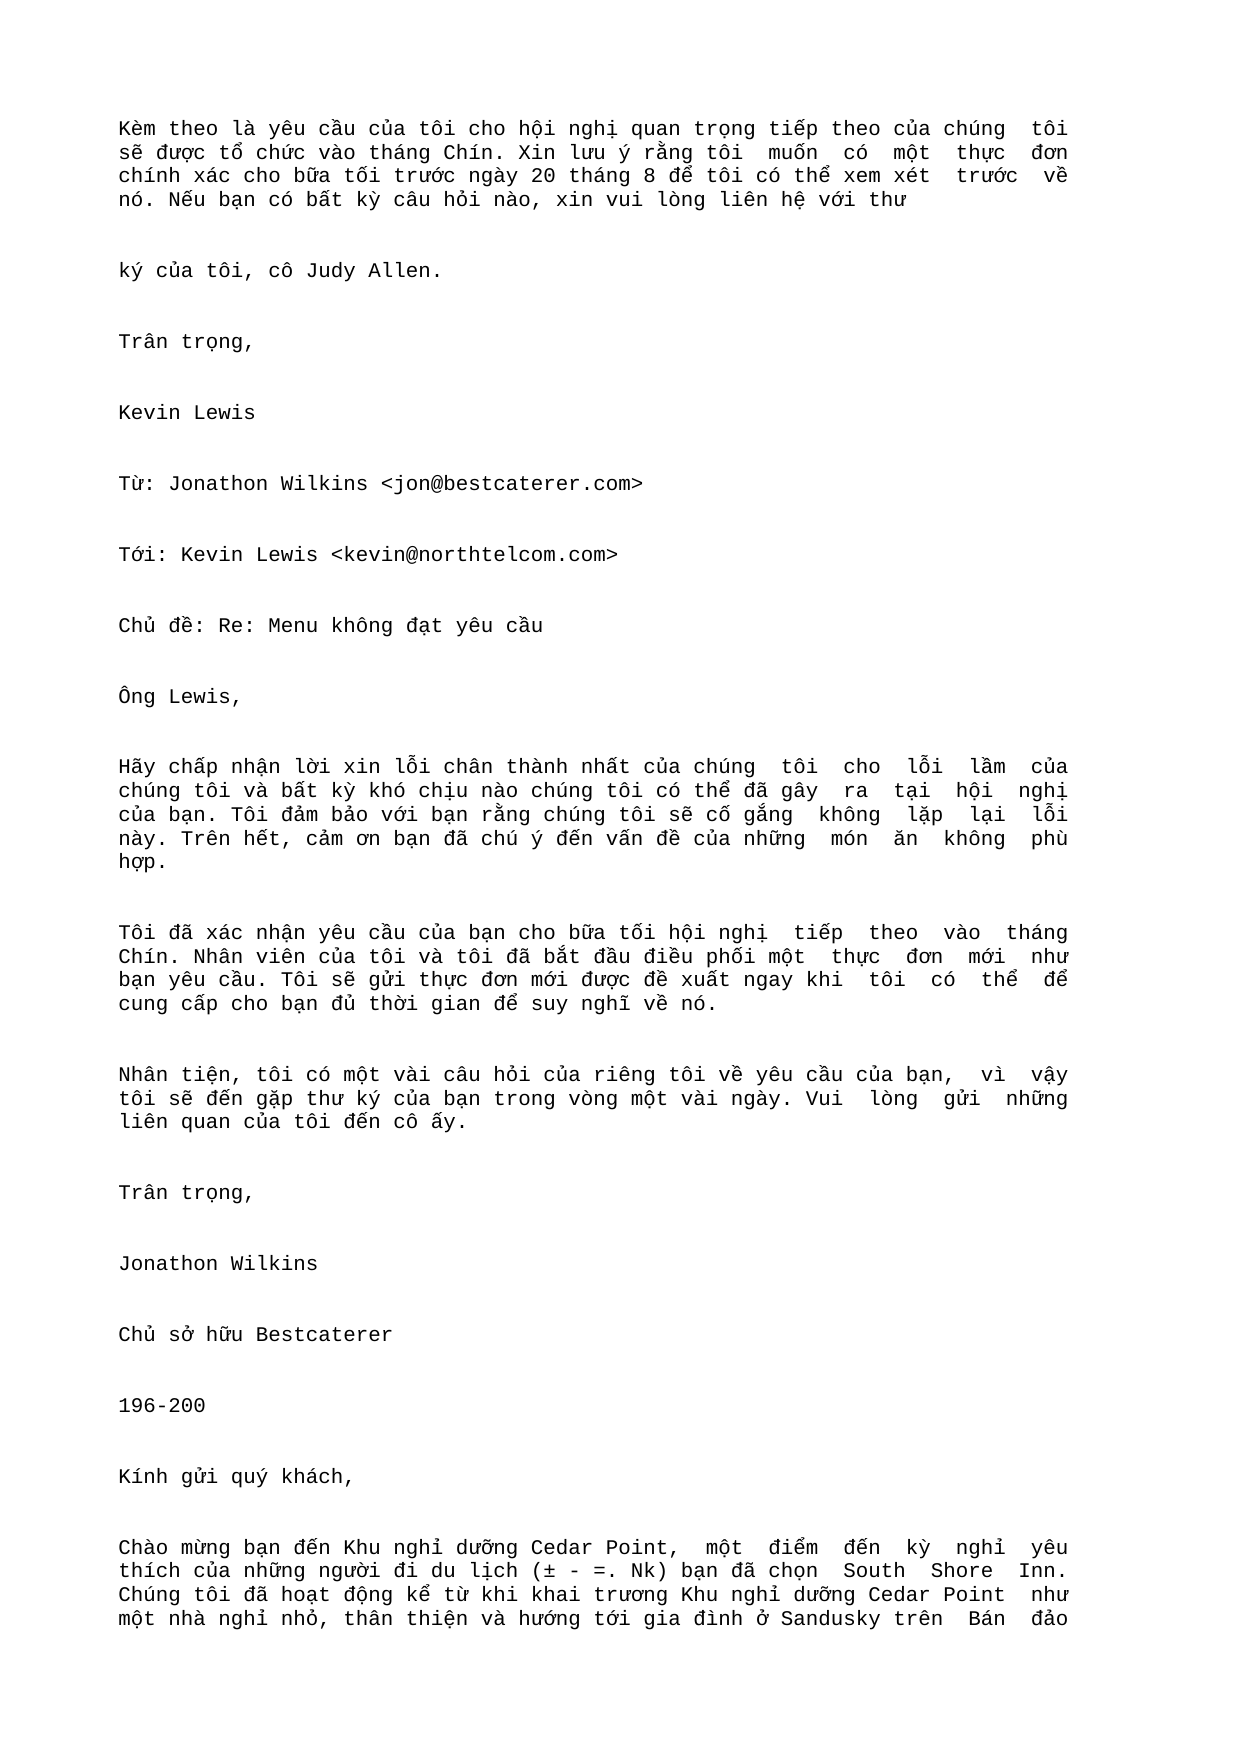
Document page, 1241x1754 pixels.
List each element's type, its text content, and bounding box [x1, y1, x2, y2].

text sẽ được tổ chức vào tháng Chín. Xin lưu ý rằng tôi muốn có một thực đơn [118, 142, 1122, 165]
text chính xác cho bữa tối trước ngày 20 tháng 8 để tôi có thể xem xét trước về [118, 165, 1122, 189]
text Ông Lewis, [118, 686, 1122, 709]
text của bạn. Tôi đảm bảo với bạn rằng chúng tôi sẽ cố gắng không lặp lại lỗi [118, 804, 1122, 827]
text bạn yêu cầu. Tôi sẽ gửi thực đơn mới được đề xuất ngay khi tôi có thể để [118, 969, 1122, 993]
text Kèm theo là yêu cầu của tôi cho hội nghị quan trọng tiếp theo của chúng tôi [118, 118, 1122, 142]
text Chín. Nhân viên của tôi và tôi đã bắt đầu điều phối một thực đơn mới như [118, 946, 1122, 969]
text chúng tôi và bất kỳ khó chịu nào chúng tôi có thể đã gây ra tại hội nghị [118, 780, 1122, 804]
text nó. Nếu bạn có bất kỳ câu hỏi nào, xin vui lòng liên hệ với thư [118, 189, 1122, 213]
text 196-200 [118, 1395, 1122, 1419]
text thích của những người đi du lịch (± - =. Nk) bạn đã chọn South Shore Inn. [118, 1561, 1122, 1584]
text Chủ đề: Re: Menu không đạt yêu cầu [118, 615, 1122, 638]
text Kevin Lewis [118, 402, 1122, 426]
text tôi sẽ đến gặp thư ký của bạn trong vòng một vài ngày. Vui lòng gửi những [118, 1088, 1122, 1111]
text Kính gửi quý khách, [118, 1466, 1122, 1489]
text Jonathon Wilkins [118, 1253, 1122, 1277]
text Chào mừng bạn đến Khu nghỉ dưỡng Cedar Point, một điểm đến kỳ nghỉ yêu [118, 1537, 1122, 1561]
text Trân trọng, [118, 1182, 1122, 1206]
text Chúng tôi đã hoạt động kể từ khi khai trương Khu nghỉ dưỡng Cedar Point như [118, 1584, 1122, 1608]
text Trân trọng, [118, 331, 1122, 354]
text một nhà nghỉ nhỏ, thân thiện và hướng tới gia đình ở Sandusky trên Bán đảo [118, 1608, 1122, 1631]
text Nhân tiện, tôi có một vài câu hỏi của riêng tôi về yêu cầu của bạn, vì vậy [118, 1064, 1122, 1088]
text liên quan của tôi đến cô ấy. [118, 1111, 1122, 1135]
text hợp. [118, 851, 1122, 875]
text cung cấp cho bạn đủ thời gian để suy nghĩ về nó. [118, 993, 1122, 1017]
text Hãy chấp nhận lời xin lỗi chân thành nhất của chúng tôi cho lỗi lầm của [118, 757, 1122, 780]
text Tôi đã xác nhận yêu cầu của bạn cho bữa tối hội nghị tiếp theo vào tháng [118, 922, 1122, 946]
text Tới: Kevin Lewis <kevin@northtelcom.com> [118, 544, 1122, 567]
text ký của tôi, cô Judy Allen. [118, 260, 1122, 284]
text này. Trên hết, cảm ơn bạn đã chú ý đến vấn đề của những món ăn không phù [118, 827, 1122, 851]
text Chủ sở hữu Bestcaterer [118, 1324, 1122, 1348]
text Từ: Jonathon Wilkins <jon@bestcaterer.com> [118, 473, 1122, 496]
